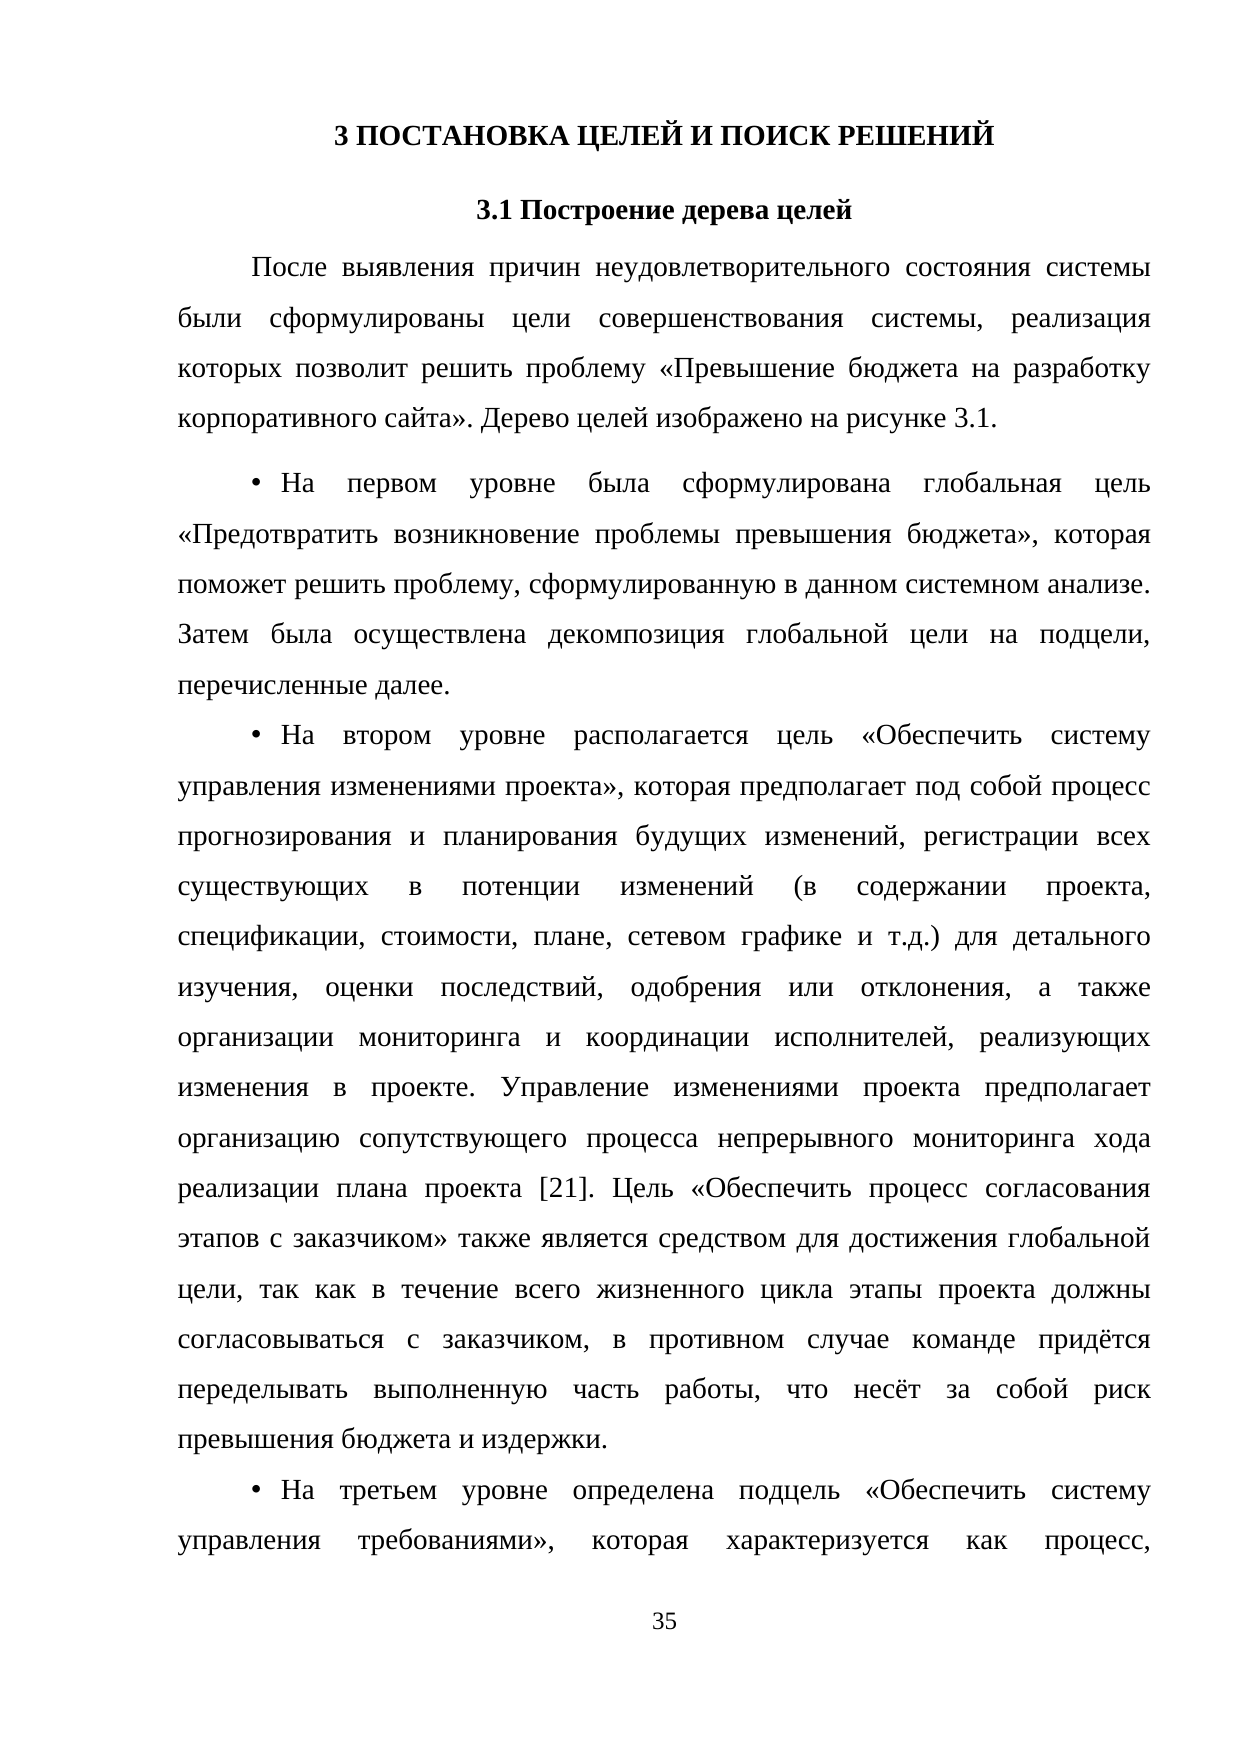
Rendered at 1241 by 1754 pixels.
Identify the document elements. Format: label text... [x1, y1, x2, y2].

list На третьем уровне определена подцель «Обеспечить систему управления требованиями», которая характеризуется как процесс, [177, 1472, 1152, 1556]
list На втором уровне располагается цель «Обеспечить систему управления изменениями проекта», которая предполагает под собой процесс прогнозирования и планирования будущих изменений, регистрации всех существующих в потенции изменений (в содержании проекта, спецификации, стоимости, плане, сетевом графике и т.д.) для детального изучения, оценки последствий, одобрения или отклонения, а также организации мониторинга и координации исполнителей, реализующих изменения в проекте. Управление изменениями проекта предполагает организацию сопутствующего процесса непрерывного мониторинга хода реализации плана проекта [21]. Цель «Обеспечить процесс согласования этапов с заказчиком» также является средством для достижения глобальной цели, так как в течение всего жизненного цикла этапы проекта должны согласовываться с заказчиком, в противном случае команде придётся переделывать выполненную часть работы, что несёт за собой риск превышения бюджета и издержки. [177, 717, 1152, 1455]
text После выявления причин неудовлетворительного состояния системы были сформулированы цели совершенствования системы, реализация которых позволит решить проблему «Превышение бюджета на разработку корпоративного сайта». Дерево целей изображено на рисунке 3.1. [177, 249, 1152, 434]
list На первом уровне была сформулирована глобальная цель «Предотвратить возникновение проблемы превышения бюджета», которая поможет решить проблему, сформулированную в данном системном анализе. Затем была осуществлена декомпозиция глобальной цели на подцели, перечисленные далее. [177, 466, 1152, 700]
subtitle 3 ПОСТАНОВКА ЦЕЛЕЙ И ПОИСК РЕШЕНИЙ [177, 118, 1152, 152]
subtitle 3.1 Построение дерева целей [177, 192, 1152, 226]
